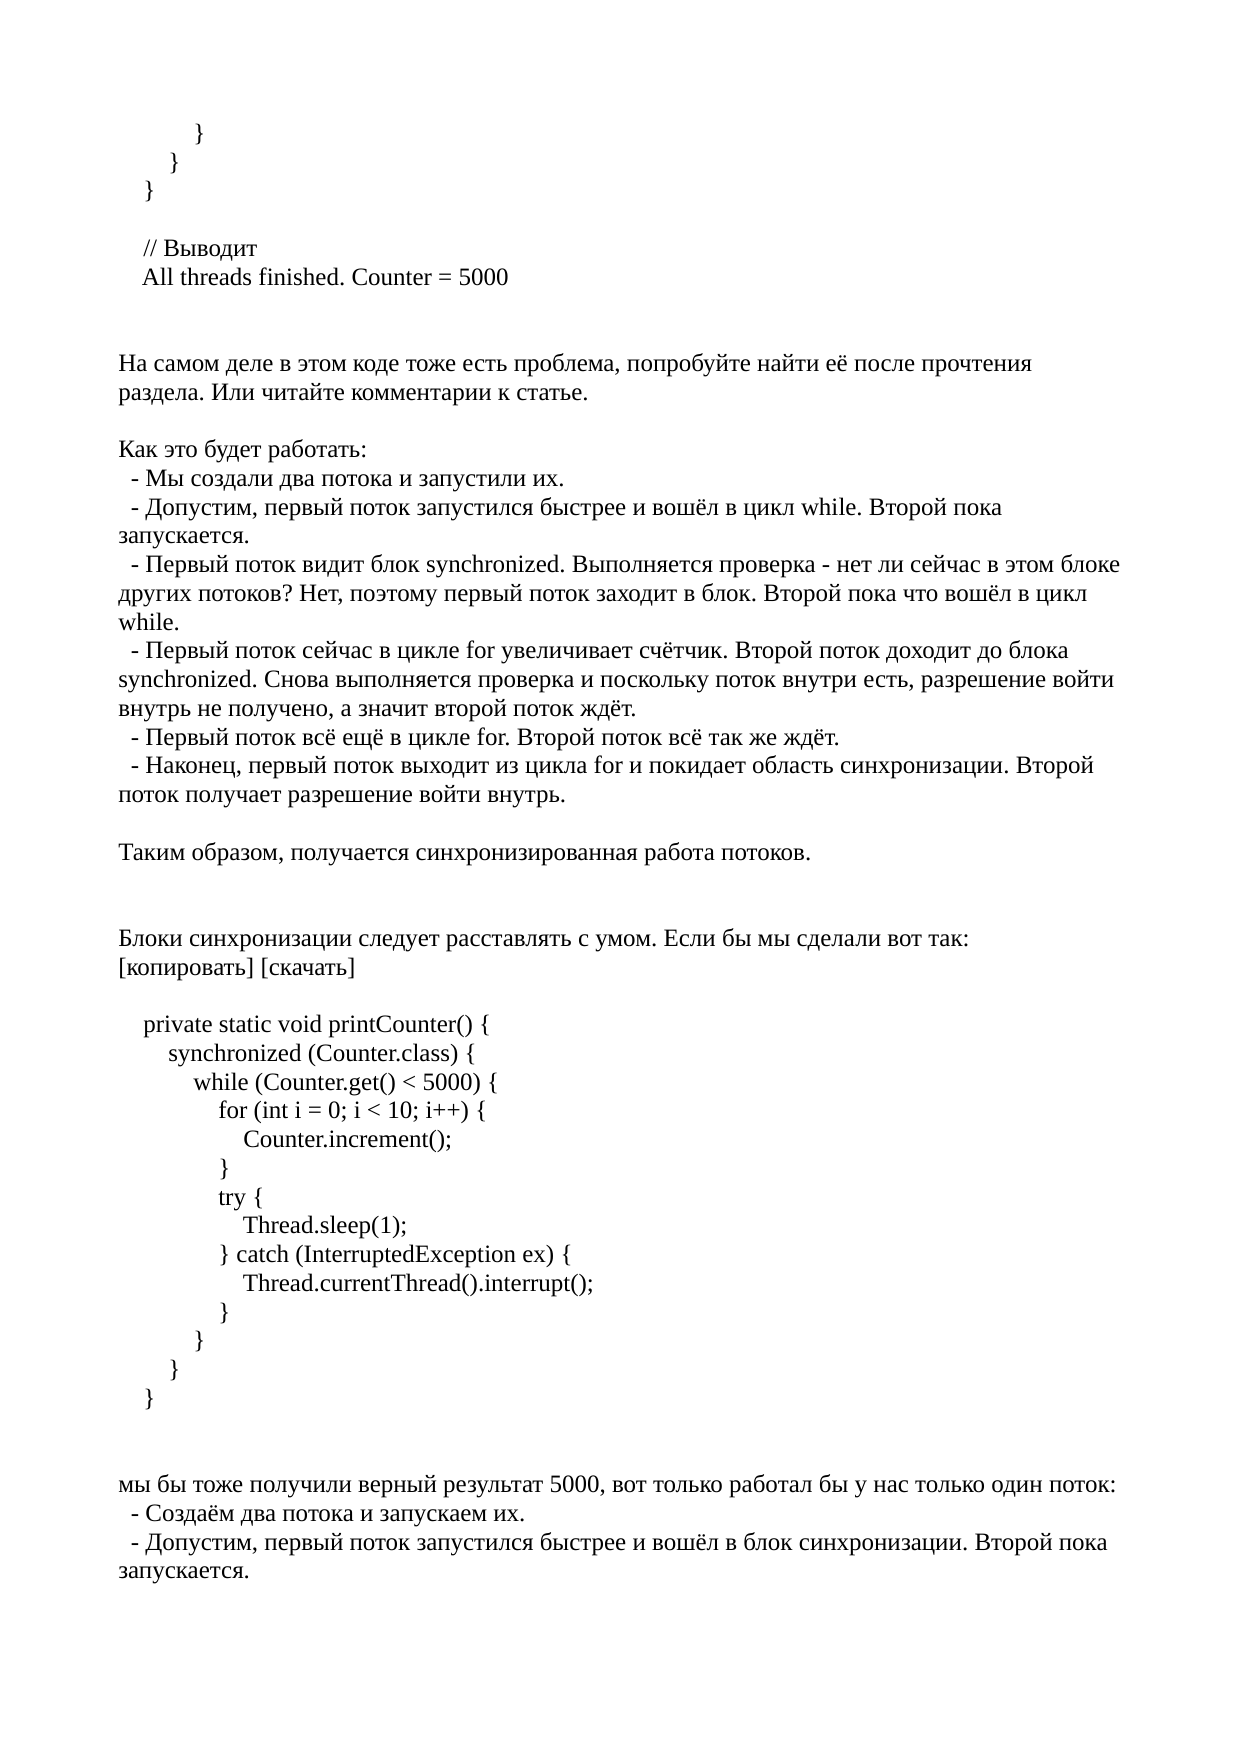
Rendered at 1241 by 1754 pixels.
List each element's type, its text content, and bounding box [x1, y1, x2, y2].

text мы бы тоже получили верный результат 5000, вот только работал бы у нас только один поток: [118, 1469, 1122, 1498]
text } catch (InterruptedException ex) { [118, 1239, 1122, 1268]
text Блоки синхронизации следует расставлять с умом. Если бы мы сделали вот так: [118, 923, 1122, 952]
text Как это будет работать: [118, 434, 1122, 463]
text - Первый поток всё ещё в цикле for. Второй поток всё так же ждёт. [118, 722, 1122, 751]
text } [118, 1354, 1122, 1383]
text Таким образом, получается синхронизированная работа потоков. [118, 837, 1122, 866]
text } [118, 147, 1122, 176]
text - Первый поток видит блок synchronized. Выполняется проверка - нет ли сейчас в этом блоке других потоков? Нет, поэтому первый поток заходит в блок. Второй пока что вошёл в цикл while. [118, 549, 1122, 636]
text // Выводит [118, 233, 1122, 262]
text Counter.increment(); [118, 1124, 1122, 1153]
text Thread.currentThread().interrupt(); [118, 1268, 1122, 1297]
text - Допустим, первый поток запустился быстрее и вошёл в цикл while. Второй пока запускается. [118, 492, 1122, 549]
text Thread.sleep(1); [118, 1211, 1122, 1239]
text private static void printCounter() { [118, 1009, 1122, 1038]
text На самом деле в этом коде тоже есть проблема, попробуйте найти её после прочтения раздела. Или читайте комментарии к статье. [118, 348, 1122, 406]
text - Мы создали два потока и запустили их. [118, 463, 1122, 492]
text while (Counter.get() < 5000) { [118, 1067, 1122, 1096]
text try { [118, 1182, 1122, 1211]
text } [118, 1297, 1122, 1326]
text - Наконец, первый поток выходит из цикла for и покидает область синхронизации. Второй поток получает разрешение войти внутрь. [118, 751, 1122, 808]
text - Допустим, первый поток запустился быстрее и вошёл в блок синхронизации. Второй пока запускается. [118, 1527, 1122, 1584]
text } [118, 1383, 1122, 1412]
text - Первый поток сейчас в цикле for увеличивает счётчик. Второй поток доходит до блока synchronized. Снова выполняется проверка и поскольку поток внутри есть, разрешение войти внутрь не получено, а значит второй поток ждёт. [118, 636, 1122, 722]
text for (int i = 0; i < 10; i++) { [118, 1096, 1122, 1124]
text synchronized (Counter.class) { [118, 1038, 1122, 1067]
text } [118, 118, 1122, 147]
text } [118, 1326, 1122, 1354]
text } [118, 1153, 1122, 1182]
text All threads finished. Counter = 5000 [118, 262, 1122, 291]
text - Создаём два потока и запускаем их. [118, 1498, 1122, 1527]
text } [118, 176, 1122, 204]
text [копировать] [скачать] [118, 952, 1122, 981]
